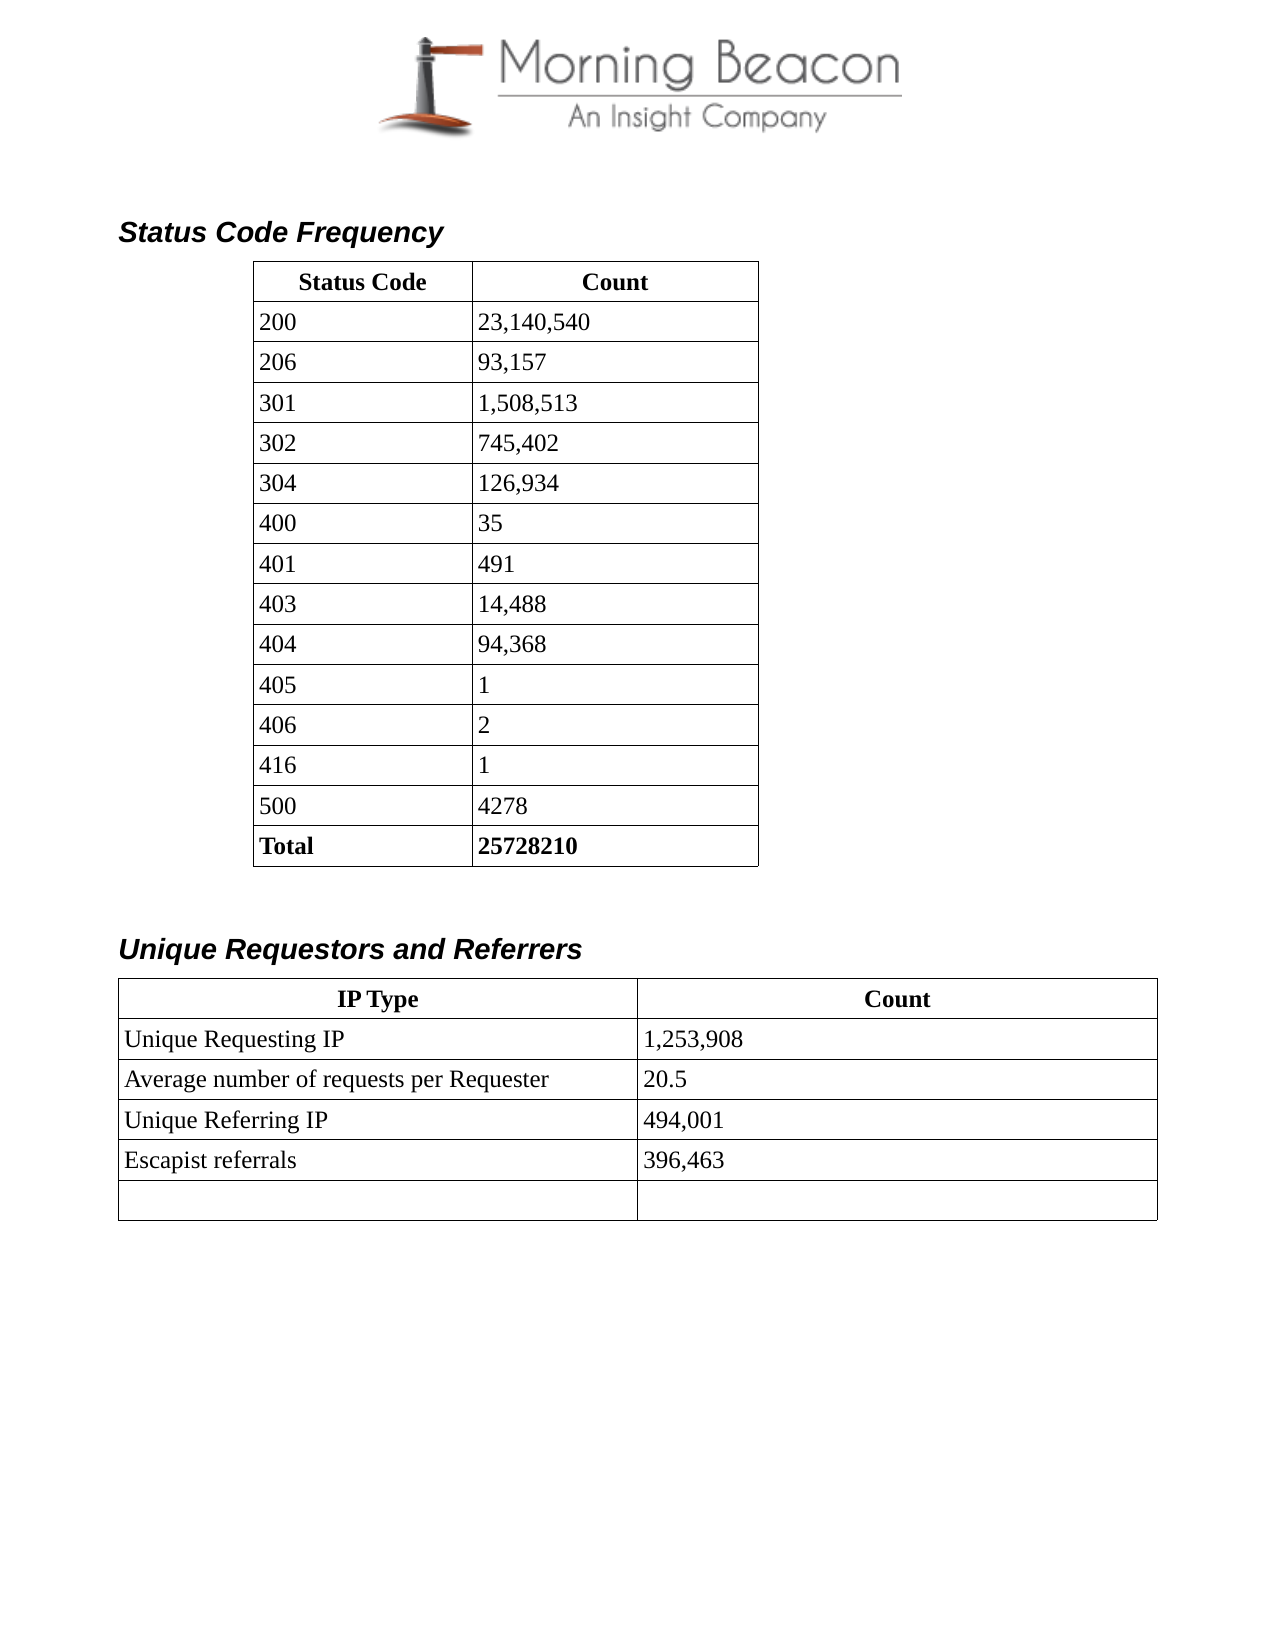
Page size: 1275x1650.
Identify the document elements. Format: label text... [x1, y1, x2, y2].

table_cell 20.5 [638, 1060, 1157, 1099]
table_cell 745,402 [473, 423, 758, 462]
table_cell 94,368 [473, 625, 758, 664]
table_cell 405 [254, 665, 472, 704]
table_cell Average number of requests per Requester [119, 1060, 637, 1099]
table_cell 494,001 [638, 1100, 1157, 1139]
table_cell 1,253,908 [638, 1019, 1157, 1058]
table_cell 416 [254, 746, 472, 785]
table_cell 301 [254, 383, 472, 422]
table_cell 4278 [473, 786, 758, 825]
table_header Status Code [254, 262, 472, 301]
table_header IP Type [119, 979, 637, 1018]
subtitle Unique Requestors and Referrers [118, 932, 1157, 965]
table_cell 14,488 [473, 584, 758, 624]
table_cell 2 [473, 705, 758, 744]
subtitle Status Code Frequency [118, 215, 1157, 248]
table_cell 126,934 [473, 464, 758, 503]
table_cell 1 [473, 746, 758, 785]
table_cell Unique Referring IP [119, 1100, 637, 1139]
table_cell 302 [254, 423, 472, 462]
table_cell Unique Requesting IP [119, 1019, 637, 1058]
table_cell 23,140,540 [473, 302, 758, 341]
table_cell 200 [254, 302, 472, 341]
table_cell 396,463 [638, 1140, 1157, 1179]
table_cell 404 [254, 625, 472, 664]
table_cell 93,157 [473, 342, 758, 382]
table_cell 403 [254, 584, 472, 624]
table_cell 35 [473, 504, 758, 543]
table_cell [638, 1181, 1157, 1220]
table_cell [119, 1181, 637, 1220]
table_header Count [638, 979, 1157, 1018]
table_cell Escapist referrals [119, 1140, 637, 1179]
table_cell 25728210 [473, 826, 758, 866]
table_cell 304 [254, 464, 472, 503]
table_cell 1,508,513 [473, 383, 758, 422]
picture [373, 37, 902, 141]
table_header Count [473, 262, 758, 301]
table_cell 500 [254, 786, 472, 825]
table_cell Total [254, 826, 472, 866]
table_cell 206 [254, 342, 472, 382]
table_cell 400 [254, 504, 472, 543]
table_cell 1 [473, 665, 758, 704]
table_cell 491 [473, 544, 758, 583]
table_cell 401 [254, 544, 472, 583]
table_cell 406 [254, 705, 472, 744]
